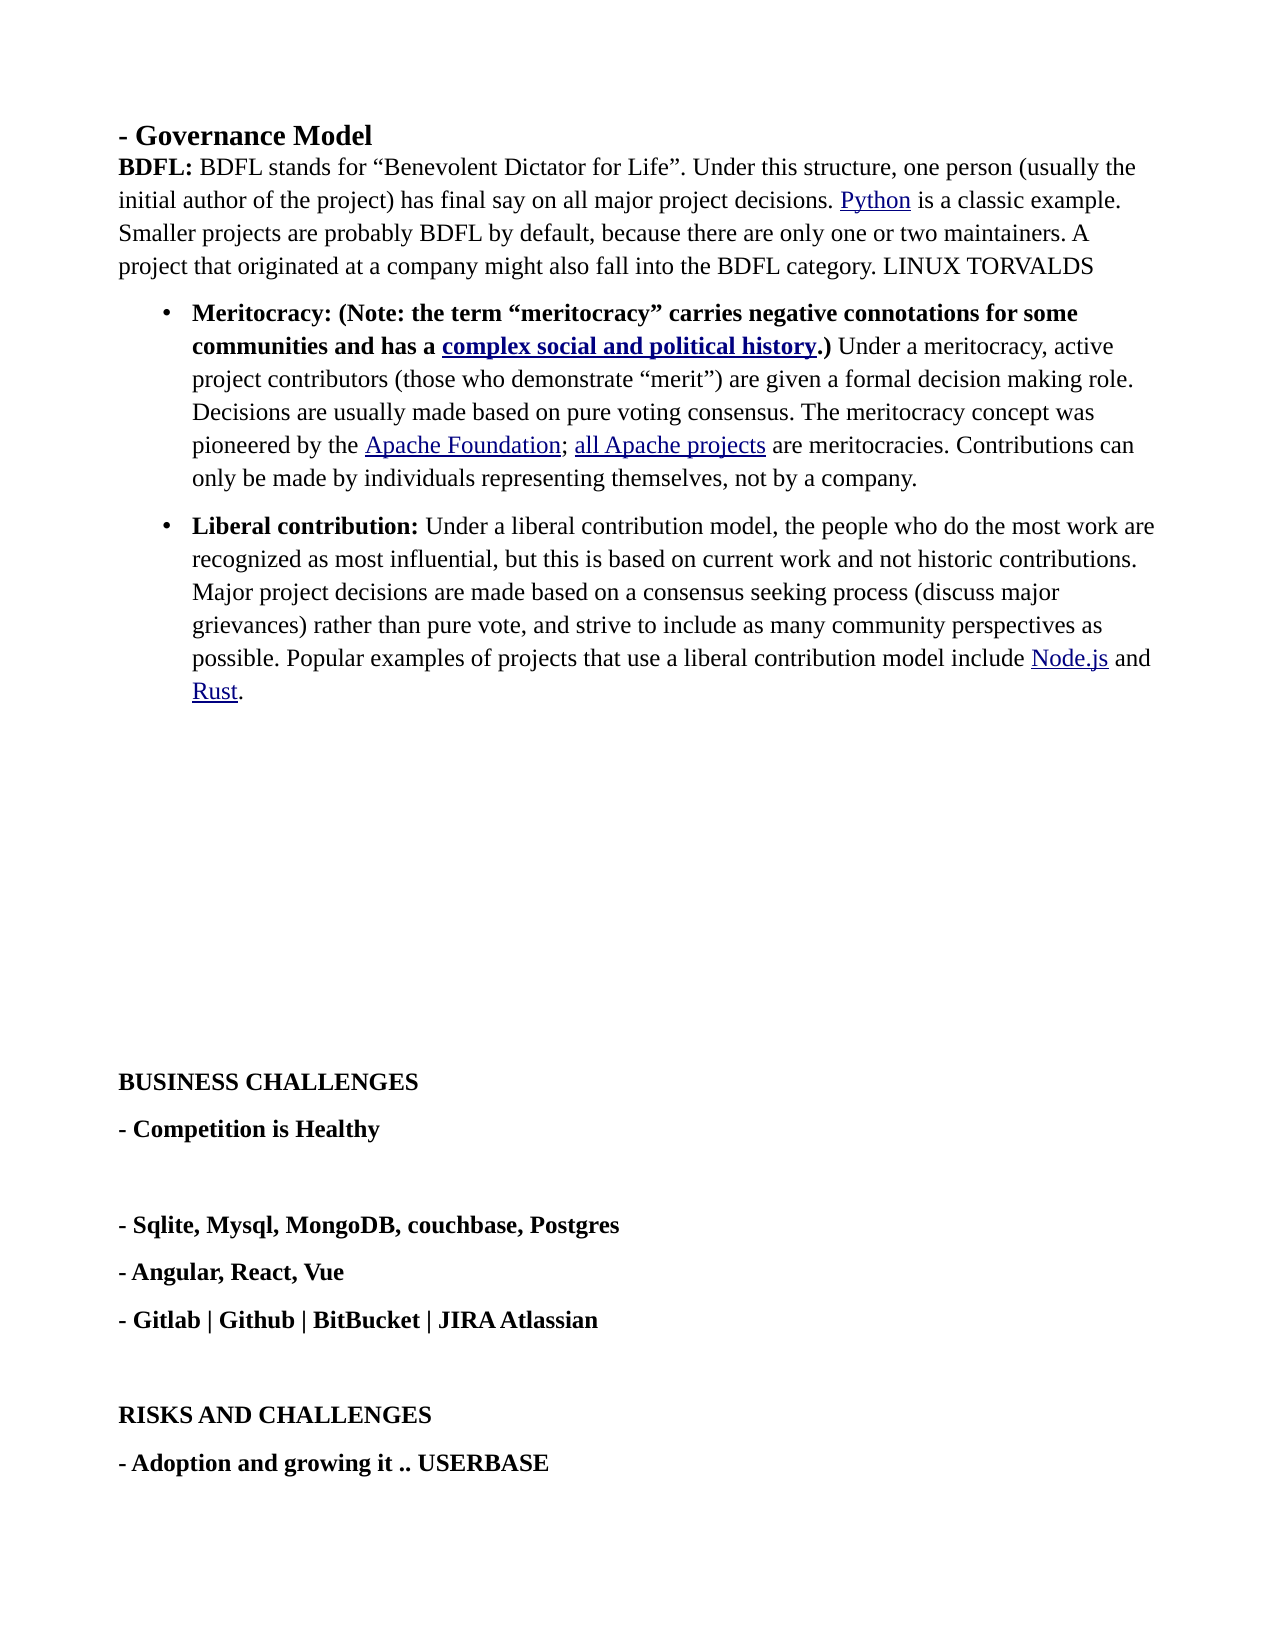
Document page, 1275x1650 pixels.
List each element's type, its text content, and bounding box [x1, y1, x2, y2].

text - Competition is Healthy [118, 1114, 1157, 1143]
text RISKS AND CHALLENGES [118, 1400, 1157, 1429]
list Meritocracy: (Note: the term “meritocracy” carries negative connotations for some communities and has a complex social and political history.) Under a meritocracy, active project contributors (those who demonstrate “merit”) are given a formal decision making role. Decisions are usually made based on pure voting consensus. The meritocracy concept was pioneered by the Apache Foundation; all Apache projects are meritocracies. Contributions can only be made by individuals representing themselves, not by a company. [162, 298, 1157, 492]
list Liberal contribution: Under a liberal contribution model, the people who do the most work are recognized as most influential, but this is based on current work and not historic contributions. Major project decisions are made based on a consensus seeking process (discuss major grievances) rather than pure vote, and strive to include as many community perspectives as possible. Popular examples of projects that use a liberal contribution model include Node.js and Rust. [162, 511, 1157, 705]
text BUSINESS CHALLENGES [118, 1067, 1157, 1096]
text BDFL: BDFL stands for “Benevolent Dictator for Life”. Under this structure, one person (usually the initial author of the project) has final say on all major project decisions. Python is a classic example. Smaller projects are probably BDFL by default, because there are only one or two maintainers. A project that originated at a company might also fall into the BDFL category. LINUX TORVALDS [118, 152, 1157, 279]
text - Adoption and growing it .. USERBASE [118, 1448, 1157, 1476]
text - Sqlite, Mysql, MongoDB, couchbase, Postgres [118, 1210, 1157, 1238]
text - Governance Model [118, 118, 1157, 152]
text - Angular, React, Vue [118, 1257, 1157, 1286]
text - Gitlab | Github | BitBucket | JIRA Atlassian [118, 1305, 1157, 1334]
